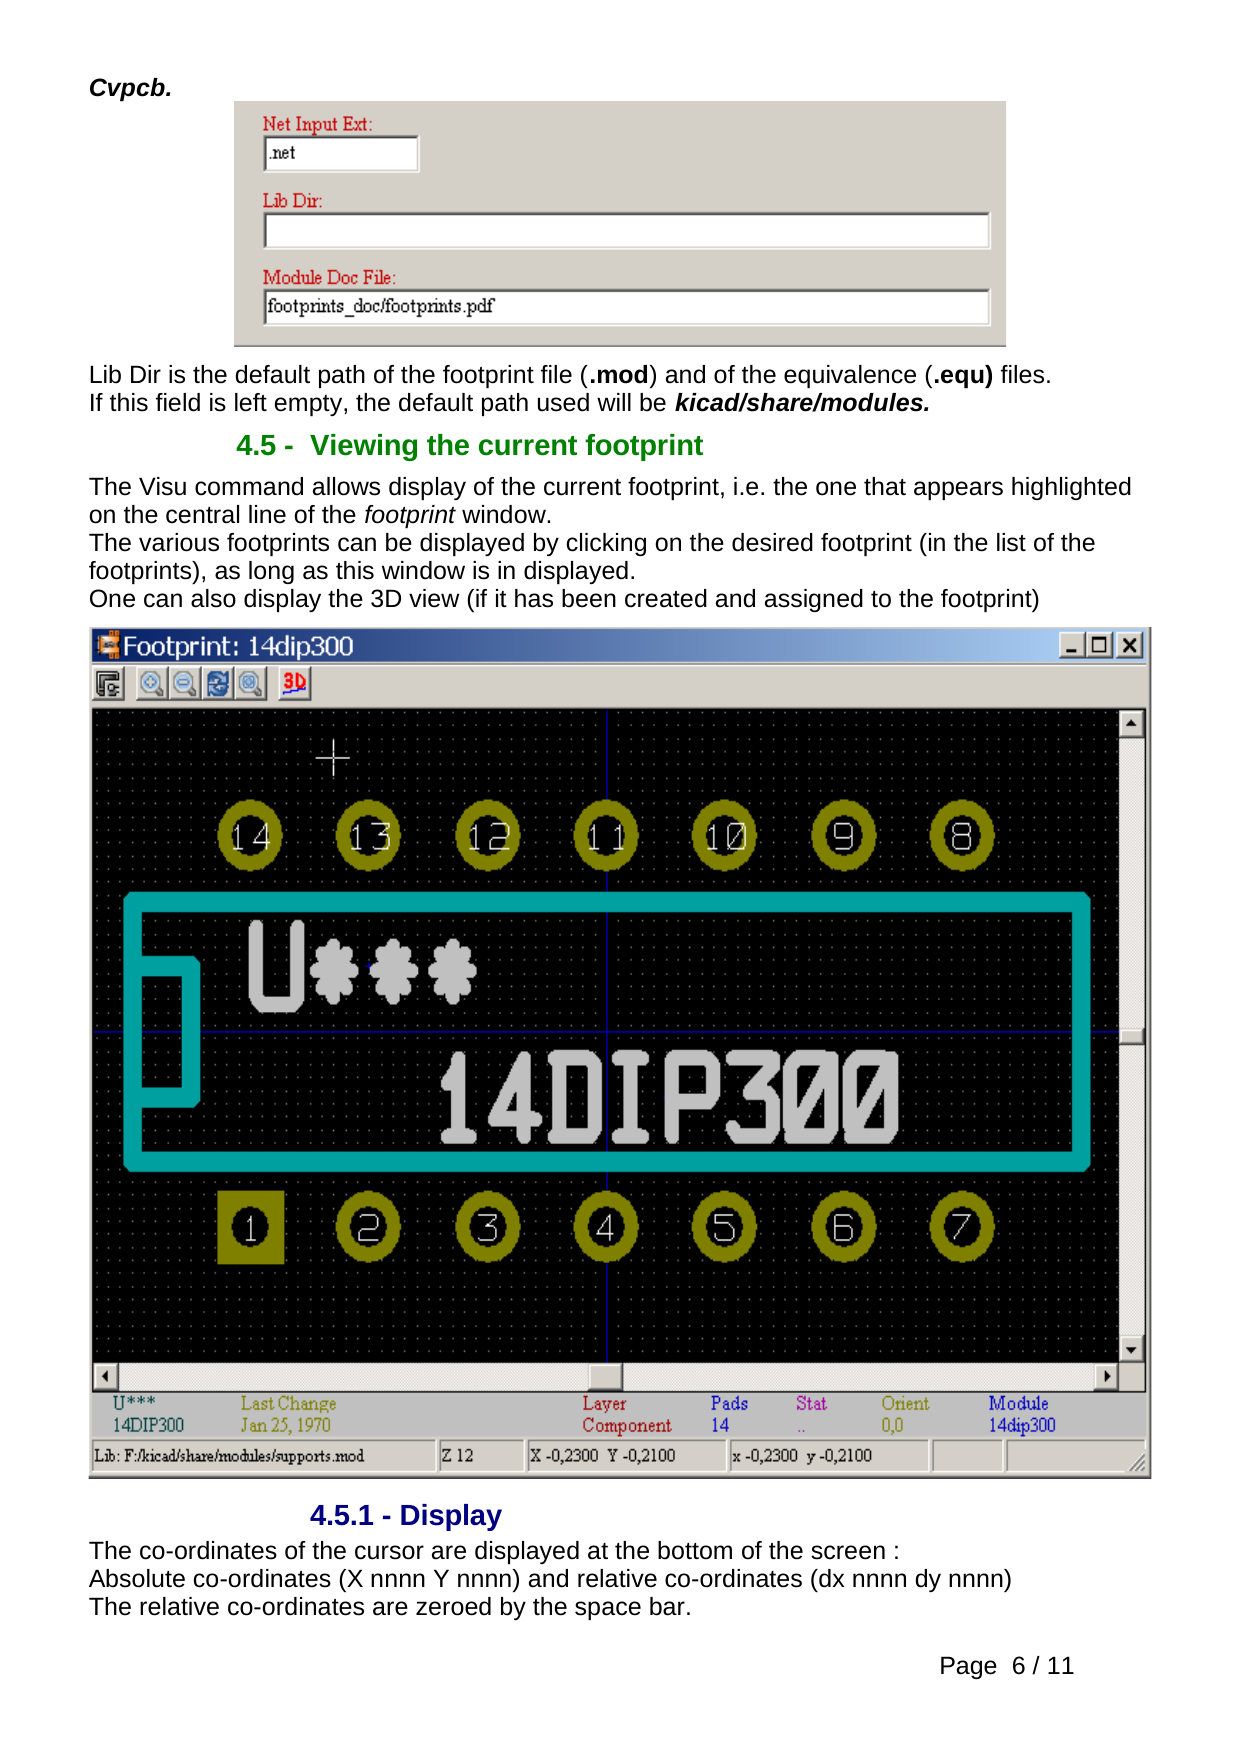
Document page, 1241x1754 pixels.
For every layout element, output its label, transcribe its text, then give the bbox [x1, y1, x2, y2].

text The various footprints can be displayed by clicking on the desired footprint (in the list of the footprints), as long as this window is in displayed. [88, 529, 1152, 585]
text The co-ordinates of the cursor are displayed at the bottom of the screen : [88, 1537, 1152, 1565]
text One can also display the 3D view (if it has been created and assigned to the footprint) [88, 585, 1152, 613]
subtitle Display [236, 1498, 1152, 1531]
picture [234, 101, 1007, 347]
picture [88, 627, 1152, 1479]
text Lib Dir is the default path of the footprint file (.mod) and of the equivalence (.equ) files. [88, 361, 1152, 389]
subtitle Viewing the current footprint [162, 429, 1152, 461]
text Absolute co-ordinates (X nnnn Y nnnn) and relative co-ordinates (dx nnnn dy nnnn) [88, 1565, 1152, 1593]
text The Visu command allows display of the current footprint, i.e. the one that appears highlighted on the central line of the footprint window. [88, 473, 1152, 529]
text The relative co-ordinates are zeroed by the space bar. [88, 1593, 1152, 1621]
text If this field is left empty, the default path used will be kicad/share/modules. [88, 389, 1152, 417]
